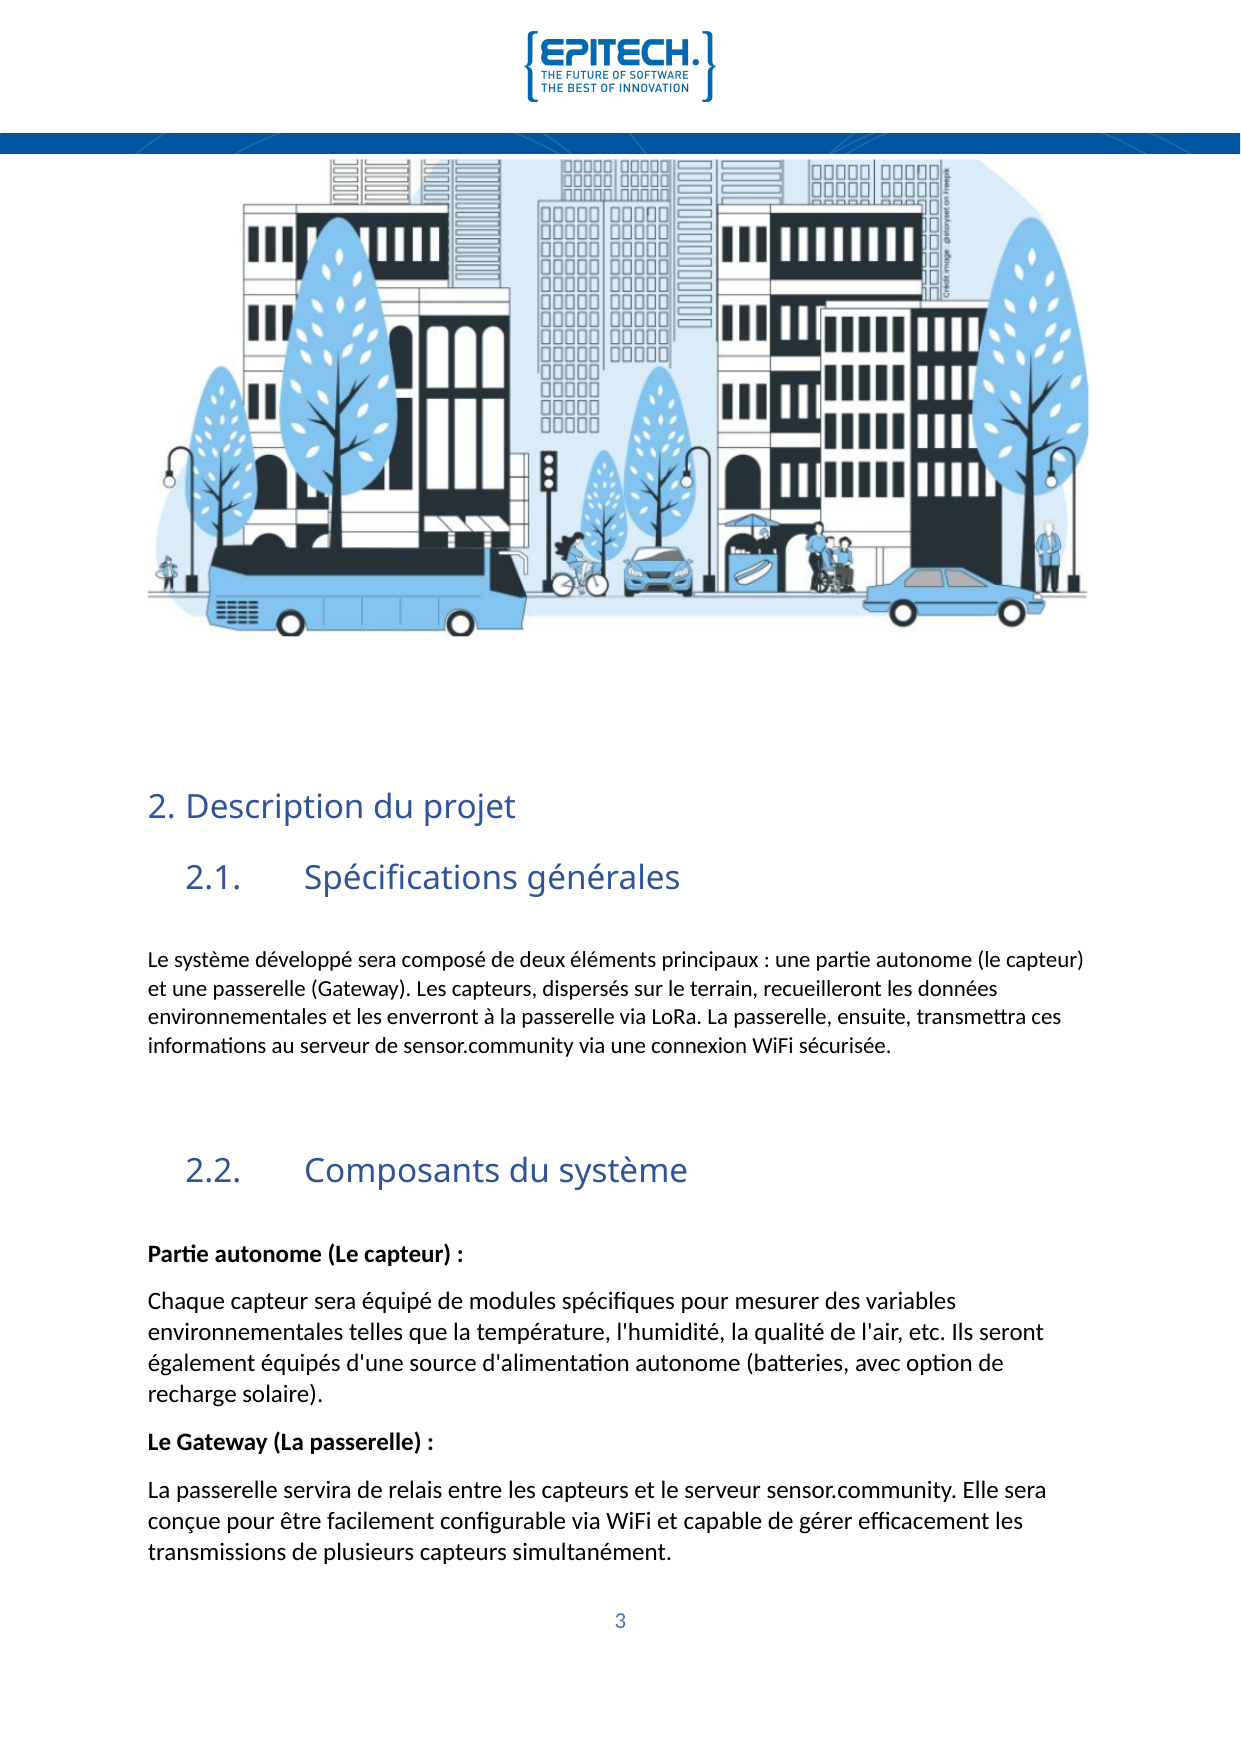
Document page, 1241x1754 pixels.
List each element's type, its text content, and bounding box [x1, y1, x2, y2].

text Partie autonome (Le capteur) : [148, 1238, 1092, 1268]
text Le Gateway (La passerelle) : [148, 1426, 1092, 1457]
text Chaque capteur sera équipé de modules spécifiques pour mesurer des variables environnementales telles que la température, l'humidité, la qualité de l'air, etc. Ils seront également équipés d'une source d'alimentation autonome (batteries, avec option de recharge solaire). [148, 1286, 1092, 1409]
list Composants du système [185, 1146, 1092, 1192]
list Description du projet [148, 783, 1092, 828]
list Spécifications générales [185, 854, 1092, 899]
text Le système développé sera composé de deux éléments principaux : une partie autonome (le capteur) et une passerelle (Gateway). Les capteurs, dispersés sur le terrain, recueilleront les données environnementales et les enverront à la passerelle via LoRa. La passerelle, ensuite, transmettra ces informations au serveur de sensor.community via une connexion WiFi sécurisée. [148, 945, 1092, 1059]
text La passerelle servira de relais entre les capteurs et le serveur sensor.community. Elle sera conçue pour être facilement configurable via WiFi et capable de gérer efficacement les transmissions de plusieurs capteurs simultanément. [148, 1474, 1092, 1567]
